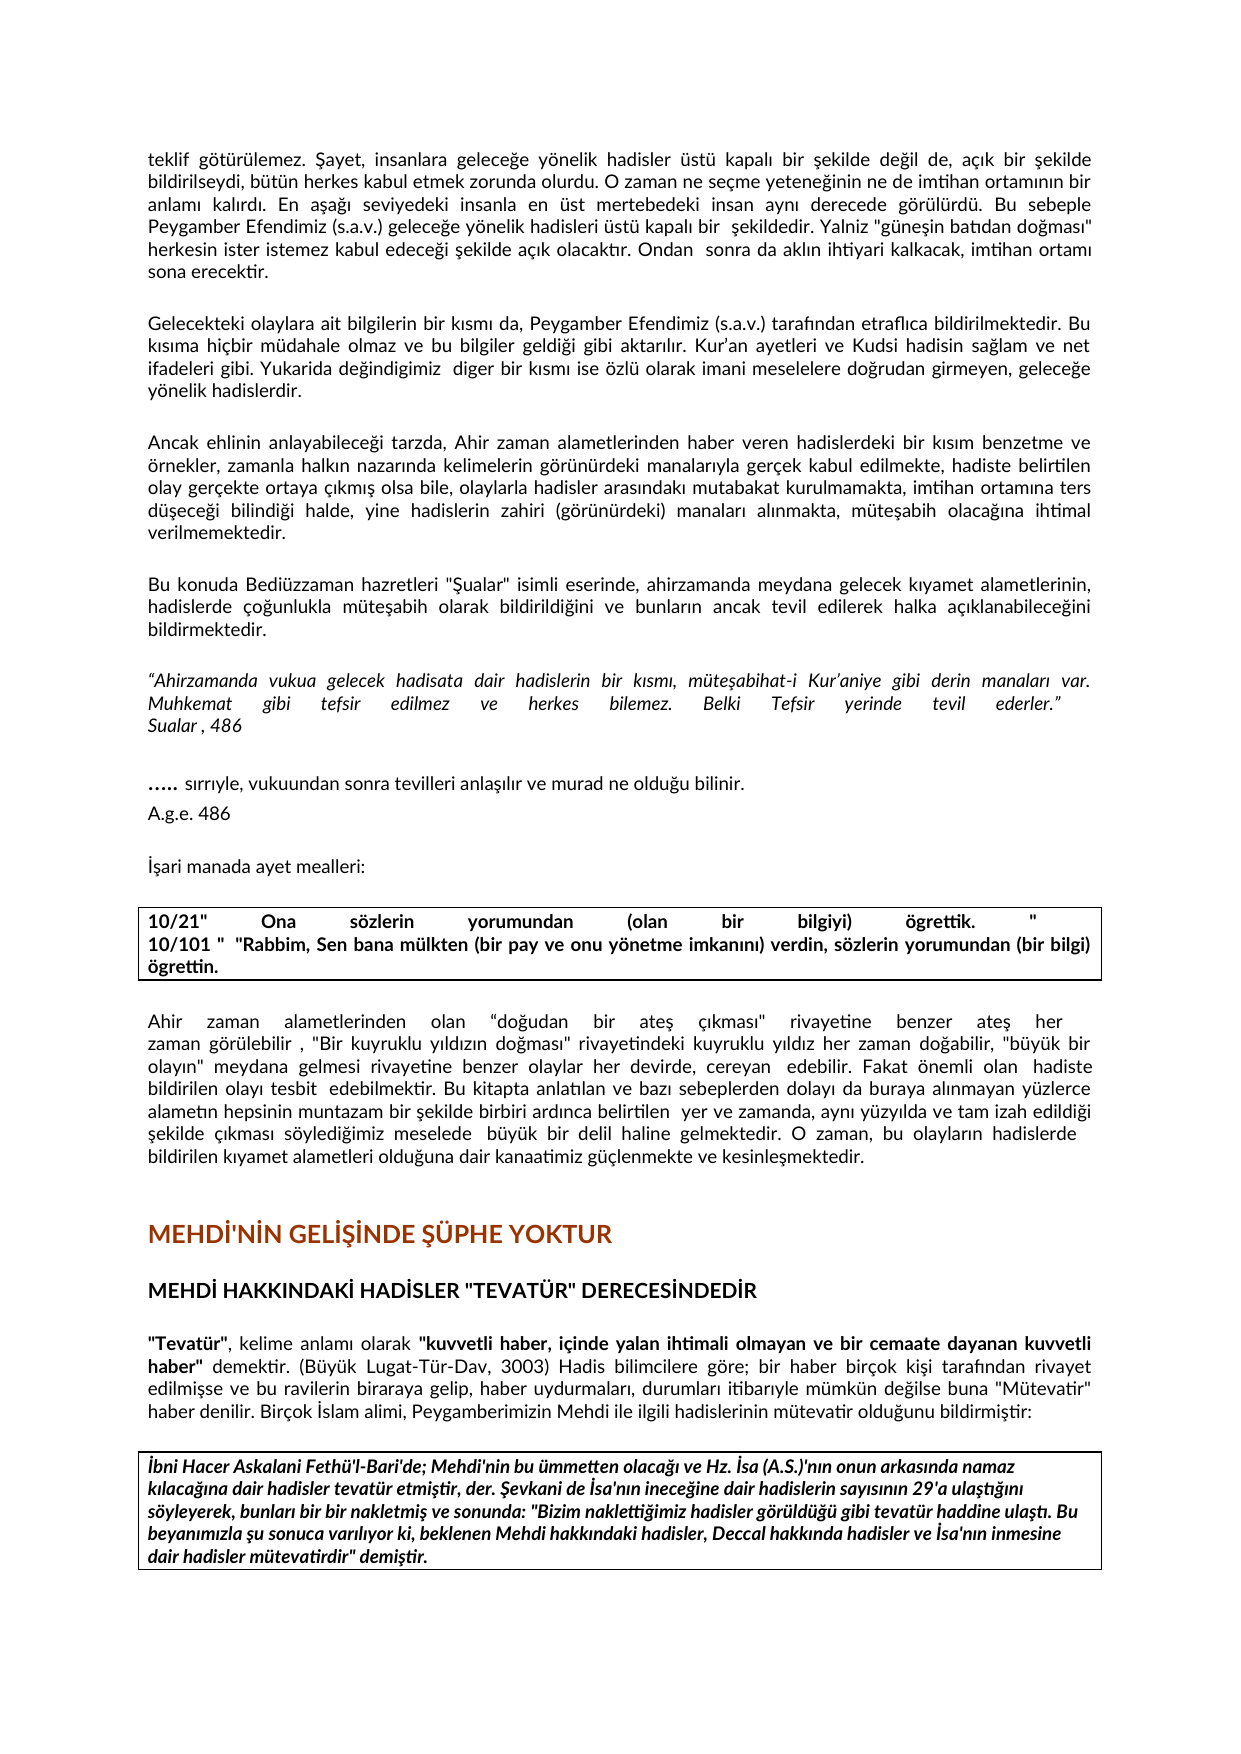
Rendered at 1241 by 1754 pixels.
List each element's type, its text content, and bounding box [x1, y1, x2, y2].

text “Ahirzamanda vukua gelecek hadisata dair hadislerin bir kısmı, müteşabihat-i Kur’aniye gibi derin manaları var. Muhkemat gibi tefsir edilmez ve herkes bilemez. Belki Tefsir yerinde tevil ederler.” Sualar , 486 [148, 669, 1093, 737]
text 10/21" Ona sözlerin yorumundan (olan bir bilgiyi) ögrettik. " 10/101 " "Rabbim, Sen bana mülkten (bir pay ve onu yönetme imkanını) verdin, sözlerin yorumundan (bir bilgi) ögrettin. [139, 908, 1101, 979]
text Bu konuda Bediüzzaman hazretleri "Şualar" isimli eserinde, ahirzamanda meydana gelecek kıyamet alametlerinin, hadislerde çoğunlukla müteşabih olarak bildirildiğini ve bunların ancak tevil edilerek halka açıklanabileceğini bildirmektedir. [148, 573, 1093, 640]
text MEHDİ'NİN GELİŞİNDE ŞÜPHE YOKTUR [148, 1219, 1093, 1249]
text Ahir zaman alametlerinden olan “doğudan bir ateş çıkması" rivayetine benzer ateş her zaman görülebilir , "Bir kuyruklu yıldızın doğması" rivayetindeki kuyruklu yıldız her zaman doğabilir, "büyük bir olayın" meydana gelmesi rivayetine benzer olaylar her devirde, cereyan edebilir. Fakat önemli olan hadiste bildirilen olayı tesbit edebilmektir. Bu kitapta anlatılan ve bazı sebeplerden dolayı da buraya alınmayan yüzlerce alametın hepsinin muntazam bir şekilde birbiri ardınca belirtilen yer ve zamanda, aynı yüzyılda ve tam izah edildiği şekilde çıkması söylediğimiz meselede büyük bir delil haline gelmektedir. O zaman, bu olayların hadislerde bildirilen kıyamet alametleri olduğuna dair kanaatimiz güçlenmekte ve kesinleşmektedir. [148, 1010, 1093, 1167]
text Gelecekteki olaylara ait bilgilerin bir kısmı da, Peygamber Efendimiz (s.a.v.) tarafından etraflıca bildirilmektedir. Bu kısıma hiçbir müdahale olmaz ve bu bilgiler geldiği gibi aktarılır. Kur’an ayetleri ve Kudsi hadisin sağlam ve net ifadeleri gibi. Yukarida değindigimiz diger bir kısmı ise özlü olarak imani meselelere doğrudan girmeyen, geleceğe yönelik hadislerdir. [148, 312, 1093, 402]
text İbni Hacer Askalani Fethü'l-Bari'de; Mehdi'nin bu ümmetten olacağı ve Hz. İsa (A.S.)'nın onun arkasında namaz kılacağına dair hadisler tevatür etmiştir, der. Şevkani de İsa'nın ineceğine dair hadislerin sayısının 29'a ulaştığını söyleyerek, bunları bir bir nakletmiş ve sonunda: "Bizim naklettiğimiz hadisler görüldüğü gibi tevatür haddine ulaştı. Bu beyanımızla şu sonuca varılıyor ki, beklenen Mehdi hakkındaki hadisler, Deccal hakkında hadisler ve İsa'nın inmesine dair hadisler mütevatirdir" demiştir. [139, 1453, 1101, 1569]
text Ancak ehlinin anlayabileceği tarzda, Ahir zaman alametlerinden haber veren hadislerdeki bir kısım benzetme ve örnekler, zamanla halkın nazarında kelimelerin görünürdeki manalarıyla gerçek kabul edilmekte, hadiste belirtilen olay gerçekte ortaya çıkmış olsa bile, olaylarla hadisler arasındakı mutabakat kurulmamakta, imtihan ortamına ters düşeceği bilindiği halde, yine hadislerin zahiri (görünürdeki) manaları alınmakta, müteşabih olacağına ihtimal verilmemektedir. [148, 431, 1093, 543]
text ….. sırrıyle, vukuundan sonra tevilleri anlaşılır ve murad ne olduğu bilinir. A.g.e. 486 [148, 766, 1093, 826]
text İşari manada ayet mealleri: [148, 855, 1093, 878]
text MEHDİ HAKKINDAKİ HADİSLER "TEVATÜR" DERECESİNDEDİR [148, 1278, 1093, 1303]
text "Tevatür", kelime anlamı olarak "kuvvetli haber, içinde yalan ihtimali olmayan ve bir cemaate dayanan kuvvetli haber" demektir. (Büyük Lugat-Tür-Dav, 3003) Hadis bilimcilere göre; bir haber birçok kişi tarafından rivayet edilmişse ve bu ravilerin biraraya gelip, haber uydurmaları, durumları itibarıyle mümkün değilse buna "Mütevatir" haber denilir. Birçok İslam alimi, Peygamberimizin Mehdi ile ilgili hadislerinin mütevatir olduğunu bildirmiştir: [148, 1332, 1093, 1422]
text teklif götürülemez. Şayet, insanlara geleceğe yönelik hadisler üstü kapalı bir şekilde değil de, açık bir şekilde bildirilseydi, bütün herkes kabul etmek zorunda olurdu. O zaman ne seçme yeteneğinin ne de imtihan ortamının bir anlamı kalırdı. En aşağı seviyedeki insanla en üst mertebedeki insan aynı derecede görülürdü. Bu sebeple Peygamber Efendimiz (s.a.v.) geleceğe yönelik hadisleri üstü kapalı bir şekildedir. Yalniz "güneşin batıdan doğması" herkesin ister istemez kabul edeceği şekilde açık olacaktır. Ondan sonra da aklın ihtiyari kalkacak, imtihan ortamı sona erecektir. [148, 148, 1093, 283]
